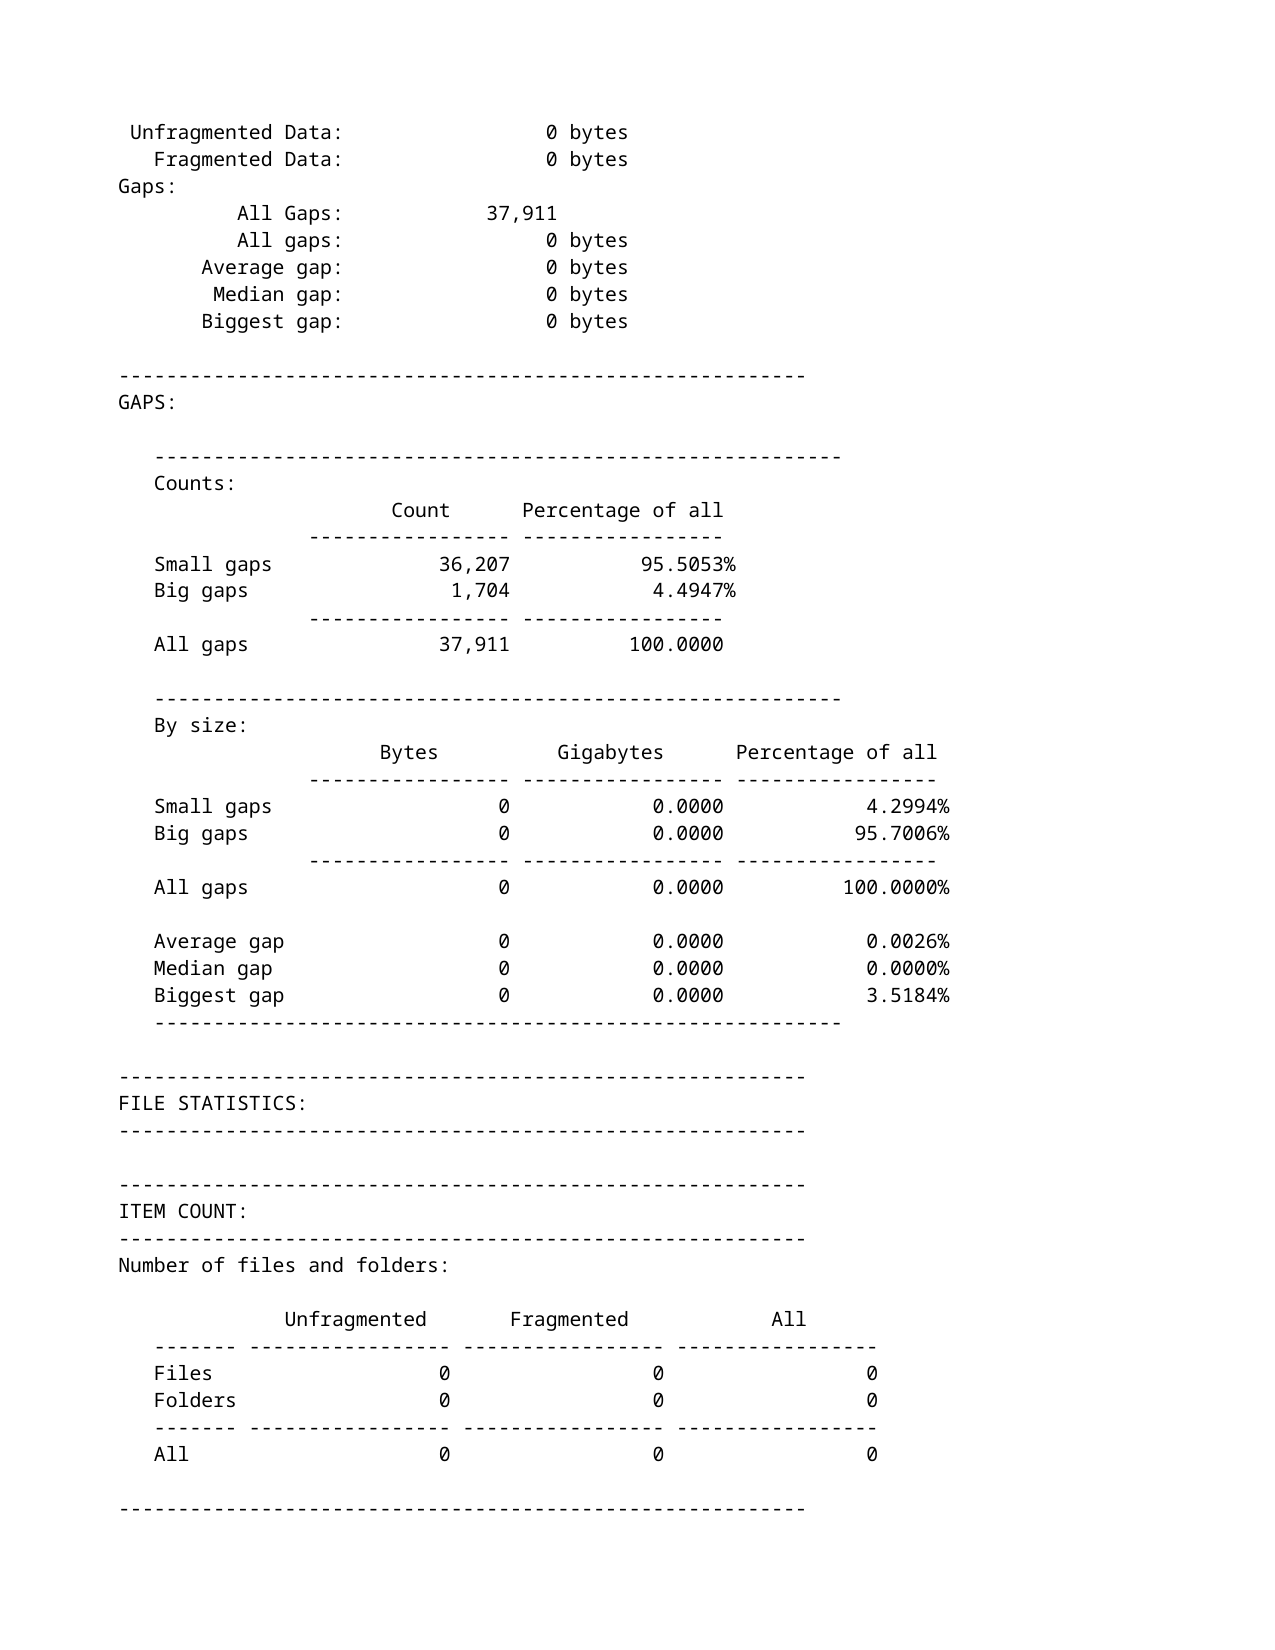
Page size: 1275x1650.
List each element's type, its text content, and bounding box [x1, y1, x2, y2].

text Count Percentage of all [118, 496, 1157, 523]
text Files 0 0 0 [118, 1359, 1157, 1386]
text All 0 0 0 [118, 1440, 1157, 1467]
text Number of files and folders: [118, 1251, 1157, 1278]
text FILE STATISTICS: [118, 1089, 1157, 1116]
text ---------------------------------------------------------- [118, 685, 1157, 712]
text ---------------------------------------------------------- [118, 1008, 1157, 1035]
text ----------------- ----------------- [118, 523, 1157, 550]
text ---------------------------------------------------------- [118, 361, 1157, 388]
text ----------------- ----------------- [118, 604, 1157, 631]
text ---------------------------------------------------------- [118, 1116, 1157, 1143]
text Fragmented Data: 0 bytes [118, 145, 1157, 172]
text Big gaps 1,704 4.4947% [118, 577, 1157, 604]
text All Gaps: 37,911 [118, 199, 1157, 226]
text ---------------------------------------------------------- [118, 1062, 1157, 1089]
text Median gap 0 0.0000 0.0000% [118, 954, 1157, 981]
text Big gaps 0 0.0000 95.7006% [118, 819, 1157, 847]
text By size: [118, 712, 1157, 739]
text Biggest gap: 0 bytes [118, 307, 1157, 334]
text Counts: [118, 469, 1157, 496]
text ---------------------------------------------------------- [118, 442, 1157, 469]
text Average gap: 0 bytes [118, 253, 1157, 280]
text GAPS: [118, 388, 1157, 415]
text ------- ----------------- ----------------- ----------------- [118, 1332, 1157, 1359]
text Unfragmented Fragmented All [118, 1305, 1157, 1332]
text Average gap 0 0.0000 0.0026% [118, 927, 1157, 954]
text Small gaps 0 0.0000 4.2994% [118, 793, 1157, 819]
text Folders 0 0 0 [118, 1386, 1157, 1413]
text ITEM COUNT: [118, 1197, 1157, 1224]
text All gaps 37,911 100.0000 [118, 631, 1157, 658]
text ----------------- ----------------- ----------------- [118, 766, 1157, 793]
text ----------------- ----------------- ----------------- [118, 847, 1157, 873]
text Small gaps 36,207 95.5053% [118, 550, 1157, 577]
text Unfragmented Data: 0 bytes [118, 118, 1157, 145]
text Gaps: [118, 172, 1157, 199]
text Median gap: 0 bytes [118, 280, 1157, 307]
text All gaps 0 0.0000 100.0000% [118, 873, 1157, 901]
text Biggest gap 0 0.0000 3.5184% [118, 981, 1157, 1008]
text ---------------------------------------------------------- [118, 1224, 1157, 1251]
text ---------------------------------------------------------- [118, 1170, 1157, 1197]
text All gaps: 0 bytes [118, 226, 1157, 253]
text ---------------------------------------------------------- [118, 1494, 1157, 1521]
text Bytes Gigabytes Percentage of all [118, 739, 1157, 766]
text ------- ----------------- ----------------- ----------------- [118, 1413, 1157, 1440]
